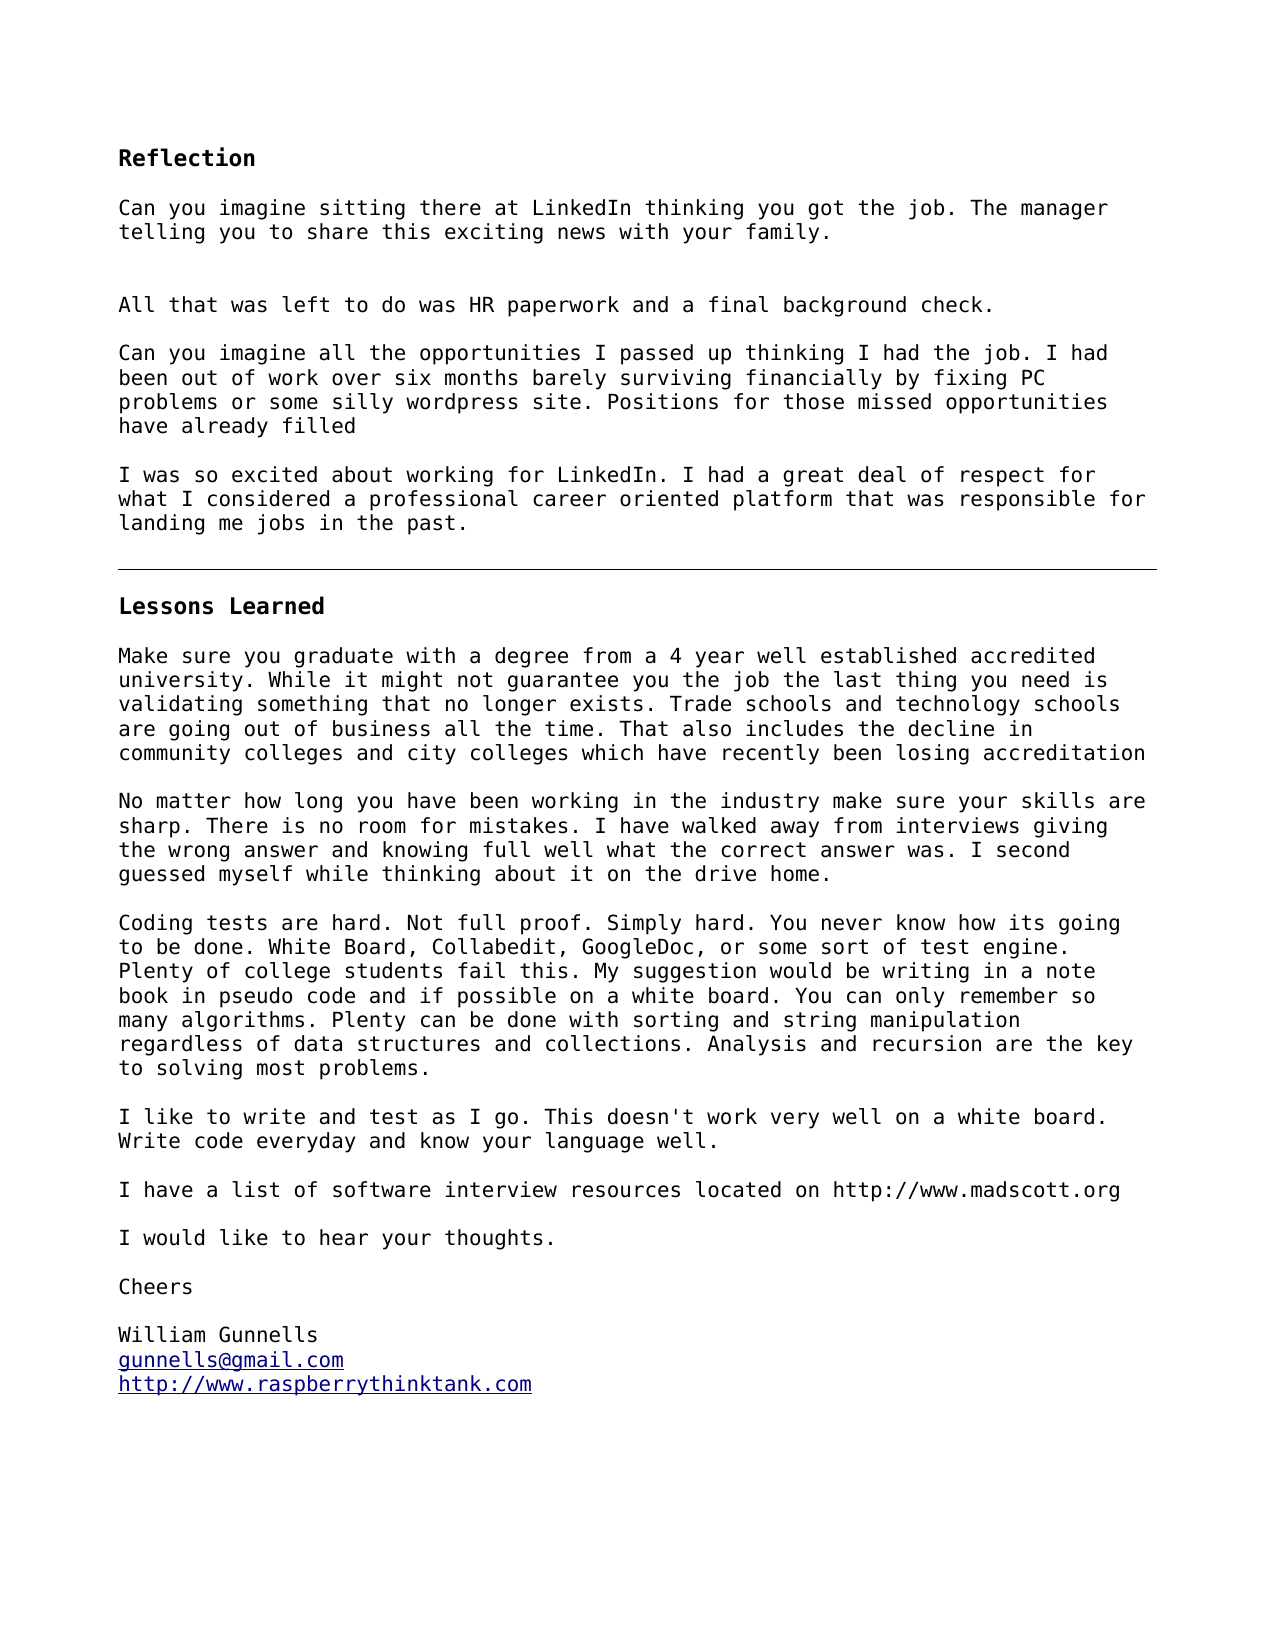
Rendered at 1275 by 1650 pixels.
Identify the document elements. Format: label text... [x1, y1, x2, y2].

text http://www.raspberrythinktank.com [118, 1372, 1157, 1396]
text Lessons Learned [118, 593, 1157, 619]
text gunnells@gmail.com [118, 1348, 1157, 1372]
text Can you imagine sitting there at LinkedIn thinking you got the job. The manager telling you to share this exciting news with your family. [118, 196, 1157, 244]
text Plenty of college students fail this. My suggestion would be writing in a note book in pseudo code and if possible on a white board. You can only remember so many algorithms. Plenty can be done with sorting and string manipulation regardless of data structures and collections. Analysis and recursion are the key to solving most problems. [118, 959, 1157, 1081]
text Coding tests are hard. Not full proof. Simply hard. You never know how its going to be done. White Board, Collabedit, GoogleDoc, or some sort of test engine. [118, 911, 1157, 959]
text No matter how long you have been working in the industry make sure your skills are sharp. There is no room for mistakes. I have walked away from interviews giving the wrong answer and knowing full well what the correct answer was. I second guessed myself while thinking about it on the drive home. [118, 789, 1157, 887]
text Can you imagine all the opportunities I passed up thinking I had the job. I had been out of work over six months barely surviving financially by fixing PC problems or some silly wordpress site. Positions for those missed opportunities have already filled [118, 341, 1157, 438]
text I have a list of software interview resources located on http://www.madscott.org [118, 1178, 1157, 1202]
text I like to write and test as I go. This doesn't work very well on a white board. Write code everyday and know your language well. [118, 1105, 1157, 1153]
text I was so excited about working for LinkedIn. I had a great deal of respect for what I considered a professional career oriented platform that was responsible for landing me jobs in the past. [118, 463, 1157, 536]
text William Gunnells [118, 1323, 1157, 1348]
text Cheers [118, 1275, 1157, 1299]
text Reflection [118, 145, 1157, 171]
text Make sure you graduate with a degree from a 4 year well established accredited university. While it might not guarantee you the job the last thing you need is validating something that no longer exists. Trade schools and technology schools are going out of business all the time. That also includes the decline in community colleges and city colleges which have recently been losing accreditation [118, 644, 1157, 765]
text I would like to hear your thoughts. [118, 1226, 1157, 1251]
text All that was left to do was HR paperwork and a final background check. [118, 293, 1157, 317]
